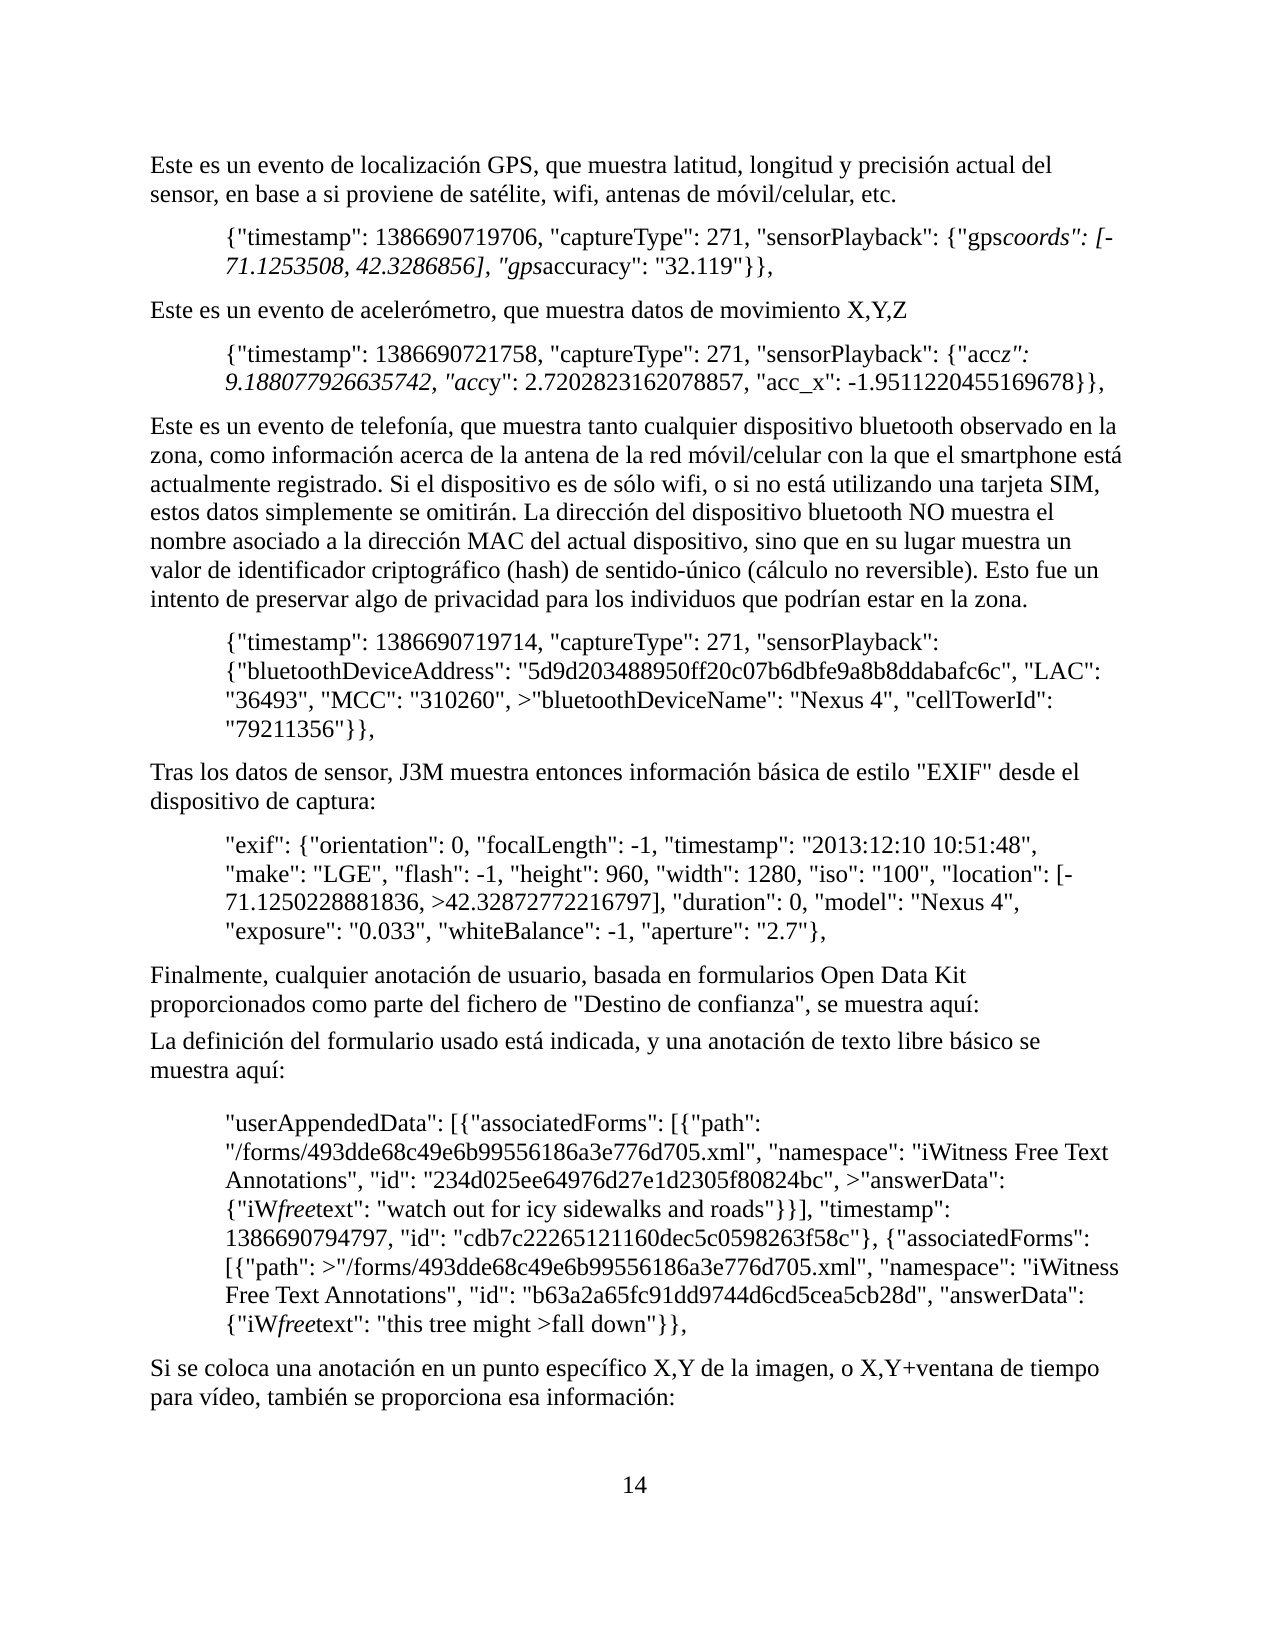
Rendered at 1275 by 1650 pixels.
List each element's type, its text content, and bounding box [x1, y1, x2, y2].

text "exif": {"orientation": 0, "focalLength": -1, "timestamp": "2013:12:10 10:51:48", "make": "LGE", "flash": -1, "height": 960, "width": 1280, "iso": "100", "location": [-71.1250228881836, >42.32872772216797], "duration": 0, "model": "Nexus 4", "exposure": "0.033", "whiteBalance": -1, "aperture": "2.7"}, [225, 830, 1125, 945]
text {"timestamp": 1386690719714, "captureType": 271, "sensorPlayback": {"bluetoothDeviceAddress": "5d9d203488950ff20c07b6dbfe9a8b8ddabafc6c", "LAC": "36493", "MCC": "310260", >"bluetoothDeviceName": "Nexus 4", "cellTowerId": "79211356"}}, [225, 627, 1125, 742]
text La definición del formulario usado está indicada, y una anotación de texto libre básico se muestra aquí: [150, 1026, 1125, 1084]
text Finalmente, cualquier anotación de usuario, basada en formularios Open Data Kit proporcionados como parte del fichero de "Destino de confianza", se muestra aquí: [150, 960, 1125, 1017]
text Tras los datos de sensor, J3M muestra entonces información básica de estilo "EXIF" desde el dispositivo de captura: [150, 757, 1125, 815]
text Este es un evento de telefonía, que muestra tanto cualquier dispositivo bluetooth observado en la zona, como información acerca de la antena de la red móvil/celular con la que el smartphone está actualmente registrado. Si el dispositivo es de sólo wifi, o si no está utilizando una tarjeta SIM, estos datos simplemente se omitirán. La dirección del dispositivo bluetooth NO muestra el nombre asociado a la dirección MAC del actual dispositivo, sino que en su lugar muestra un valor de identificador criptográfico (hash) de sentido-único (cálculo no reversible). Esto fue un intento de preservar algo de privacidad para los individuos que podrían estar en la zona. [150, 411, 1125, 612]
text Este es un evento de acelerómetro, que muestra datos de movimiento X,Y,Z [150, 295, 1125, 324]
text "userAppendedData": [{"associatedForms": [{"path": "/forms/493dde68c49e6b99556186a3e776d705.xml", "namespace": "iWitness Free Text Annotations", "id": "234d025ee64976d27e1d2305f80824bc", >"answerData": {"iWfreetext": "watch out for icy sidewalks and roads"}}], "timestamp": 1386690794797, "id": "cdb7c22265121160dec5c0598263f58c"}, {"associatedForms": [{"path": >"/forms/493dde68c49e6b99556186a3e776d705.xml", "namespace": "iWitness Free Text Annotations", "id": "b63a2a65fc91dd9744d6cd5cea5cb28d", "answerData": {"iWfreetext": "this tree might >fall down"}}, [225, 1108, 1125, 1338]
text Si se coloca una anotación en un punto específico X,Y de la imagen, o X,Y+ventana de tiempo para vídeo, también se proporciona esa información: [150, 1353, 1125, 1410]
text {"timestamp": 1386690721758, "captureType": 271, "sensorPlayback": {"accz": 9.188077926635742, "accy": 2.7202823162078857, "acc_x": -1.9511220455169678}}, [225, 339, 1125, 396]
text {"timestamp": 1386690719706, "captureType": 271, "sensorPlayback": {"gpscoords": [-71.1253508, 42.3286856], "gpsaccuracy": "32.119"}}, [225, 222, 1125, 280]
text Este es un evento de localización GPS, que muestra latitud, longitud y precisión actual del sensor, en base a si proviene de satélite, wifi, antenas de móvil/celular, etc. [150, 150, 1125, 207]
